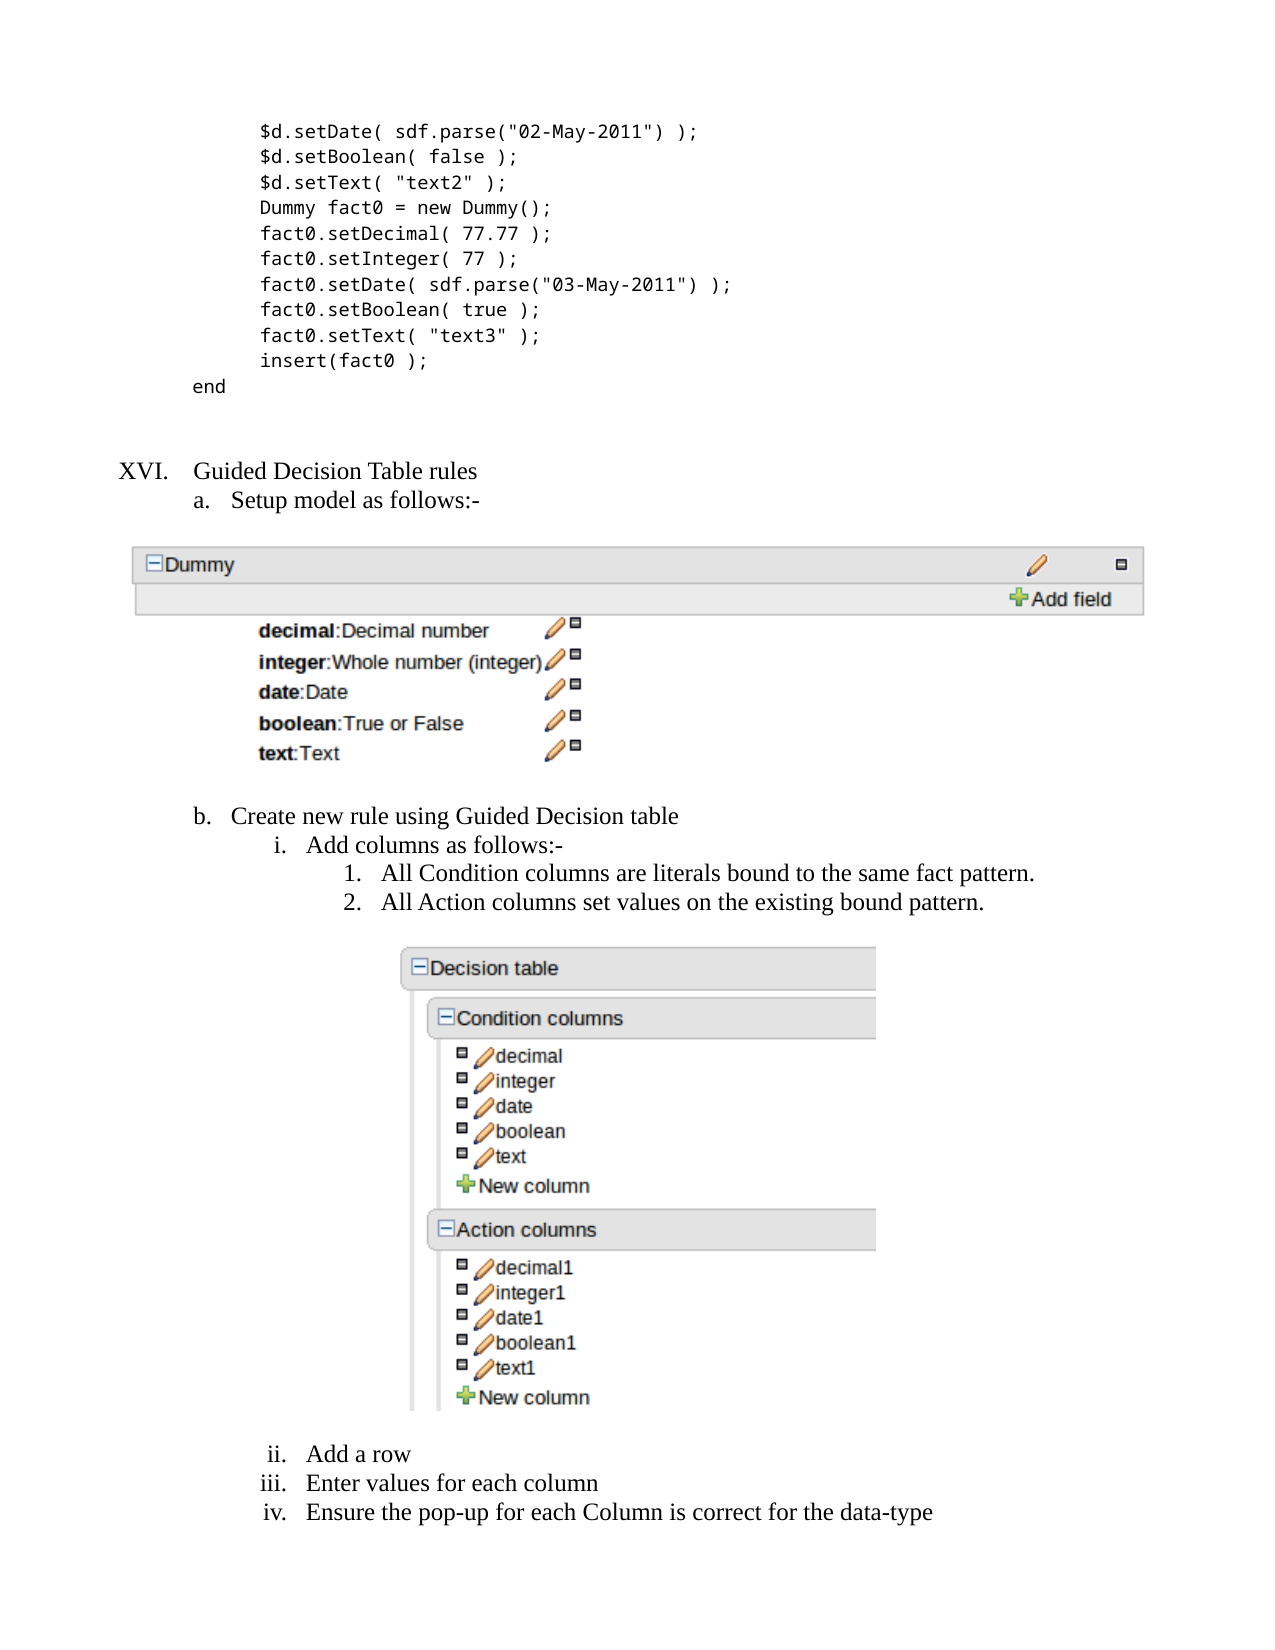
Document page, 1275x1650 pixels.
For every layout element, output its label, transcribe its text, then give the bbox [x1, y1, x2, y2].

list Enter values for each column [118, 1468, 1157, 1497]
list Setup model as follows:- [193, 485, 1157, 514]
text end [192, 373, 1157, 399]
list Ensure the pop-up for each Column is correct for the data-type [118, 1497, 1157, 1525]
text insert(fact0 ); [192, 348, 1157, 373]
list All Condition columns are literals bound to the same fact pattern. [343, 858, 1157, 887]
text Dummy fact0 = new Dummy(); [192, 195, 1157, 220]
text $d.setBoolean( false ); [192, 144, 1157, 169]
list All Action columns set values on the existing bound pattern. [343, 887, 1157, 916]
list Add columns as follows:- [118, 830, 1157, 858]
text fact0.setInteger( 77 ); [192, 246, 1157, 271]
text fact0.setBoolean( true ); [192, 297, 1157, 322]
picture [129, 542, 1146, 773]
text $d.setDate( sdf.parse("02-May-2011") ); [192, 118, 1157, 144]
text $d.setText( "text2" ); [192, 169, 1157, 195]
text fact0.setText( "text3" ); [192, 322, 1157, 348]
picture [399, 944, 876, 1411]
text fact0.setDecimal( 77.77 ); [192, 220, 1157, 246]
list Create new rule using Guided Decision table [193, 801, 1157, 830]
list Add a row [118, 1439, 1157, 1468]
list Guided Decision Table rules [118, 456, 1157, 485]
text fact0.setDate( sdf.parse("03-May-2011") ); [192, 271, 1157, 297]
